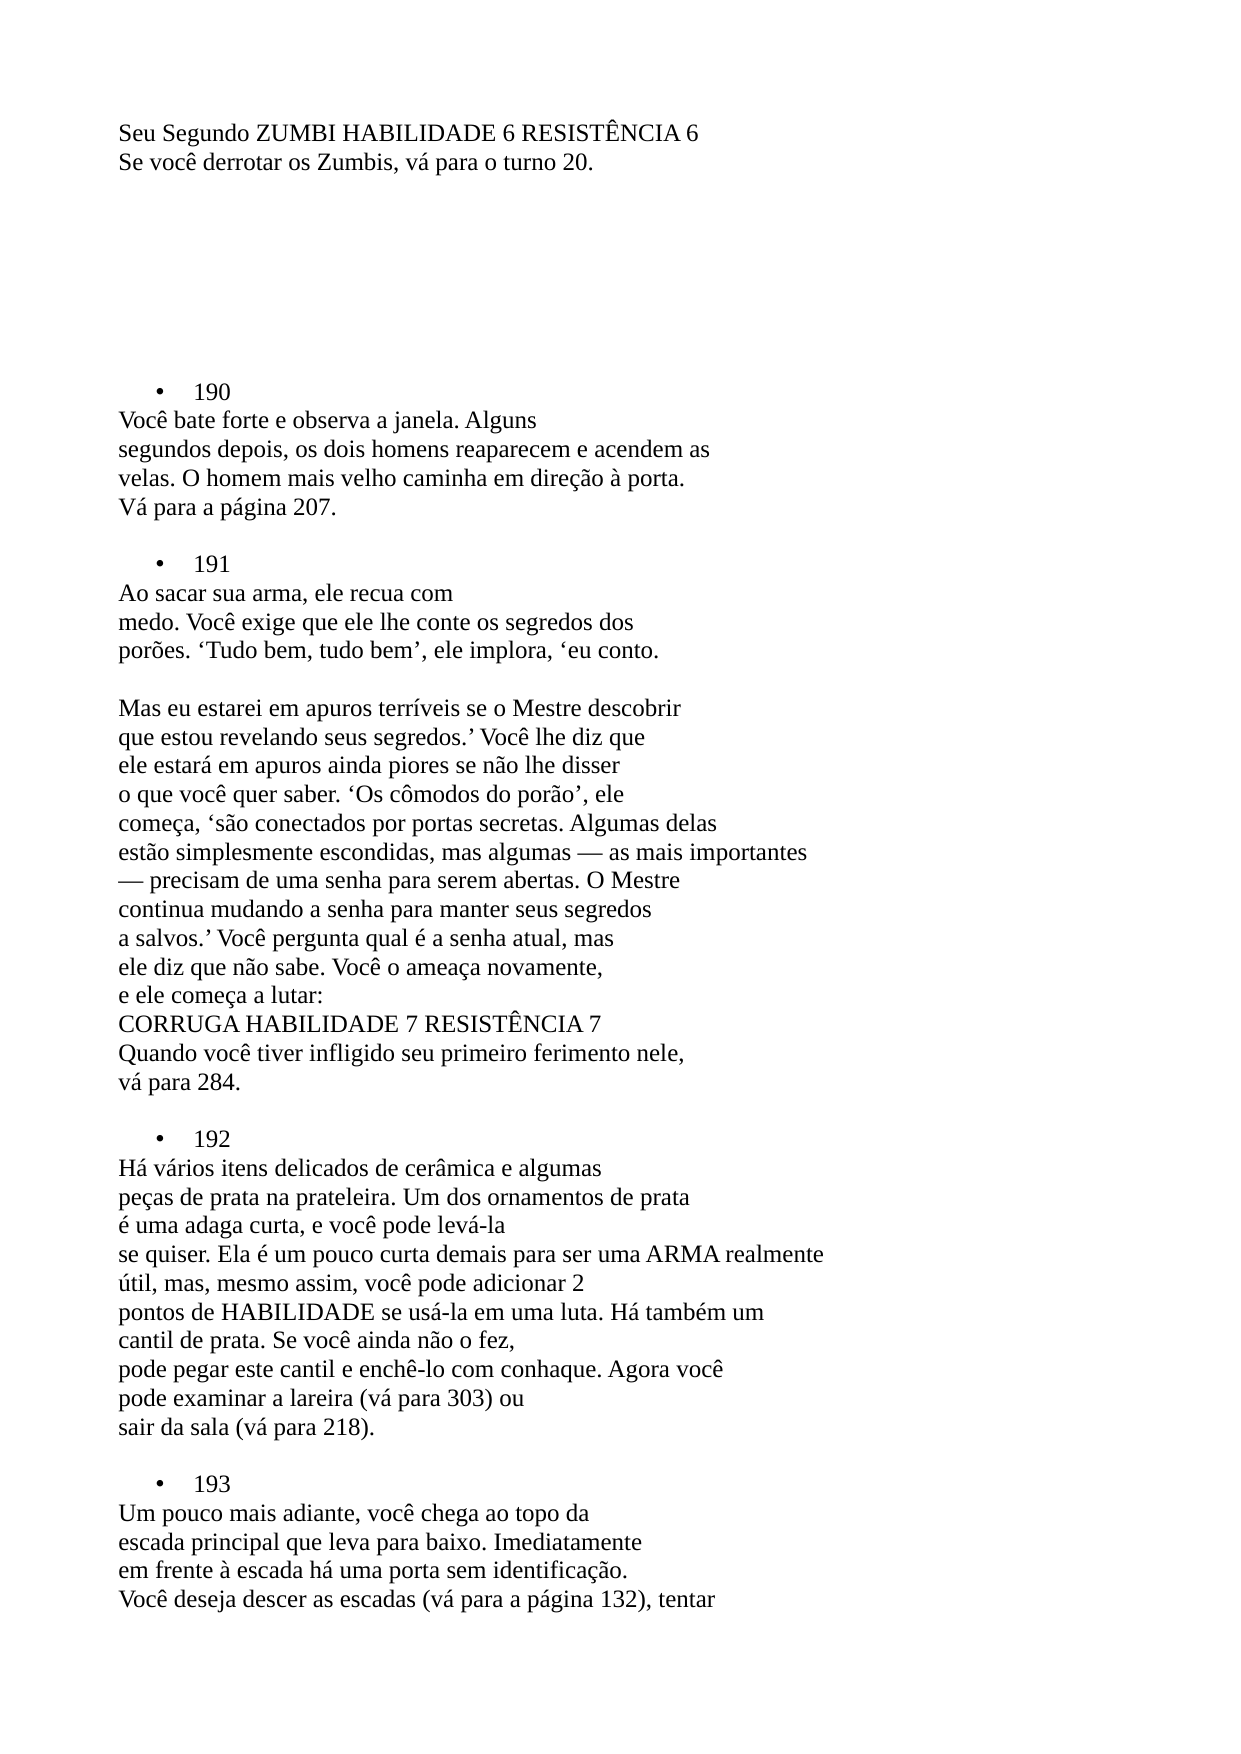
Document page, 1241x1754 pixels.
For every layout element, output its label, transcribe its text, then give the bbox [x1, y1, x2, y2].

text pode examinar a lareira (vá para 303) ou [118, 1383, 1122, 1412]
text em frente à escada há uma porta sem identificação. [118, 1556, 1122, 1584]
text Vá para a página 207. [118, 492, 1122, 521]
text vá para 284. [118, 1067, 1122, 1096]
text Você bate forte e observa a janela. Alguns [118, 406, 1122, 434]
text peças de prata na prateleira. Um dos ornamentos de prata [118, 1182, 1122, 1211]
list 192 [156, 1124, 1122, 1153]
text o que você quer saber. ‘Os cômodos do porão’, ele [118, 779, 1122, 808]
text porões. ‘Tudo bem, tudo bem’, ele implora, ‘eu conto. [118, 636, 1122, 664]
text segundos depois, os dois homens reaparecem e acendem as [118, 434, 1122, 463]
text Há vários itens delicados de cerâmica e algumas [118, 1153, 1122, 1182]
text continua mudando a senha para manter seus segredos [118, 894, 1122, 923]
text sair da sala (vá para 218). [118, 1412, 1122, 1441]
text é uma adaga curta, e você pode levá-la [118, 1211, 1122, 1239]
text a salvos.’ Você pergunta qual é a senha atual, mas [118, 923, 1122, 952]
list 193 [156, 1469, 1122, 1498]
text pode pegar este cantil e enchê-lo com conhaque. Agora você [118, 1354, 1122, 1383]
text pontos de HABILIDADE se usá-la em uma luta. Há também um [118, 1297, 1122, 1326]
text ele diz que não sabe. Você o ameaça novamente, [118, 952, 1122, 981]
text útil, mas, mesmo assim, você pode adicionar 2 [118, 1268, 1122, 1297]
list 191 [156, 549, 1122, 578]
text escada principal que leva para baixo. Imediatamente [118, 1527, 1122, 1556]
text começa, ‘são conectados por portas secretas. Algumas delas [118, 808, 1122, 837]
text Um pouco mais adiante, você chega ao topo da [118, 1498, 1122, 1527]
text estão simplesmente escondidas, mas algumas — as mais importantes [118, 837, 1122, 866]
text e ele começa a lutar: [118, 981, 1122, 1009]
text Seu Segundo ZUMBI HABILIDADE 6 RESISTÊNCIA 6 Se você derrotar os Zumbis, vá para o turno 20. [118, 118, 1122, 176]
list 190 [156, 377, 1122, 406]
text Quando você tiver infligido seu primeiro ferimento nele, [118, 1038, 1122, 1067]
text que estou revelando seus segredos.’ Você lhe diz que [118, 722, 1122, 751]
text se quiser. Ela é um pouco curta demais para ser uma ARMA realmente [118, 1239, 1122, 1268]
text Você deseja descer as escadas (vá para a página 132), tentar [118, 1584, 1122, 1613]
text velas. O homem mais velho caminha em direção à porta. [118, 463, 1122, 492]
text Mas eu estarei em apuros terríveis se o Mestre descobrir [118, 693, 1122, 722]
text CORRUGA HABILIDADE 7 RESISTÊNCIA 7 [118, 1009, 1122, 1038]
text cantil de prata. Se você ainda não o fez, [118, 1326, 1122, 1354]
text Ao sacar sua arma, ele recua com [118, 578, 1122, 607]
text ele estará em apuros ainda piores se não lhe disser [118, 751, 1122, 779]
text medo. Você exige que ele lhe conte os segredos dos [118, 607, 1122, 636]
text — precisam de uma senha para serem abertas. O Mestre [118, 866, 1122, 894]
